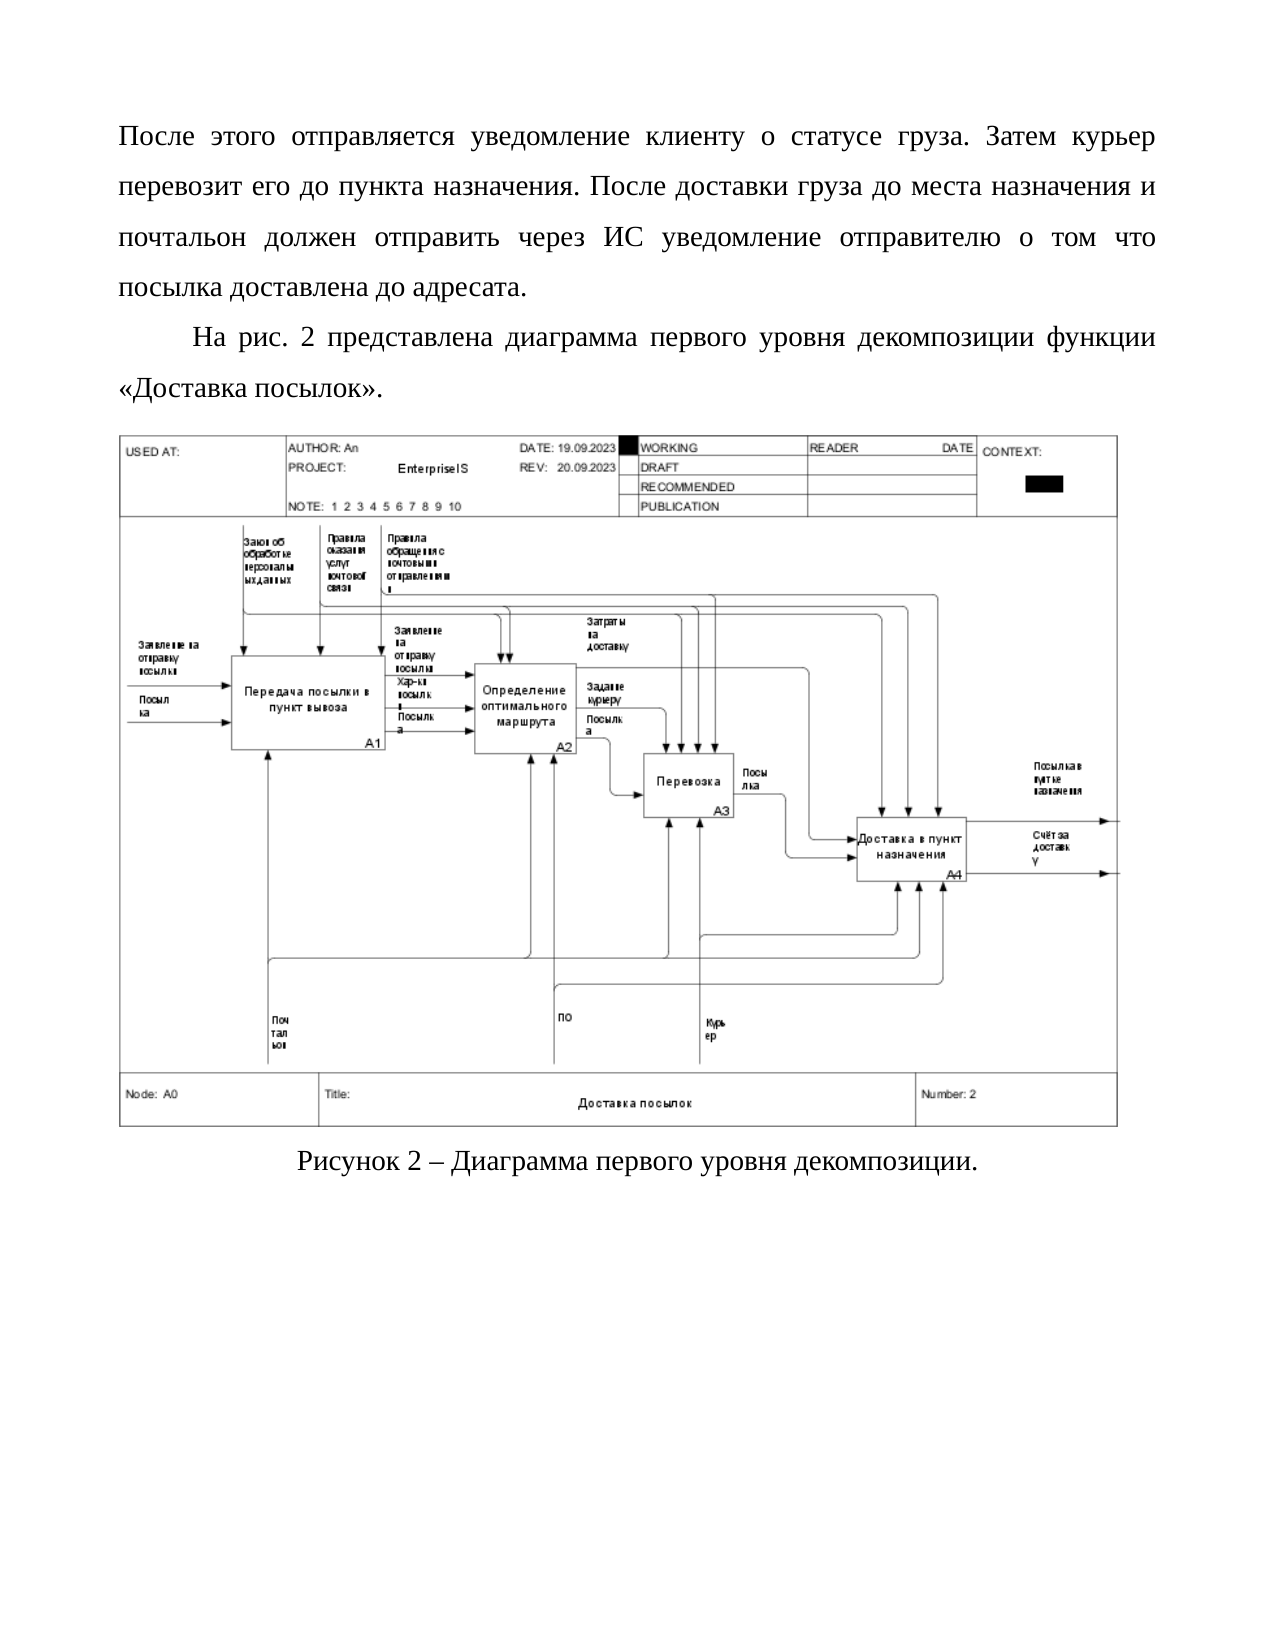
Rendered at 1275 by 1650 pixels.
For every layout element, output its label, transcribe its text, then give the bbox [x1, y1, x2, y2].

text После этого отправляется уведомление клиенту о статусе груза. Затем курьер перевозит его до пункта назначения. После доставки груза до места назначения и почтальон должен отправить через ИС уведомление отправителю о том что посылка доставлена до адресата. [118, 118, 1157, 303]
text На рис. 2 представлена диаграмма первого уровня декомпозиции функции «Доставка посылок». [118, 319, 1157, 403]
text Рисунок 2 – Диаграмма первого уровня декомпозиции. [118, 1127, 1157, 1177]
